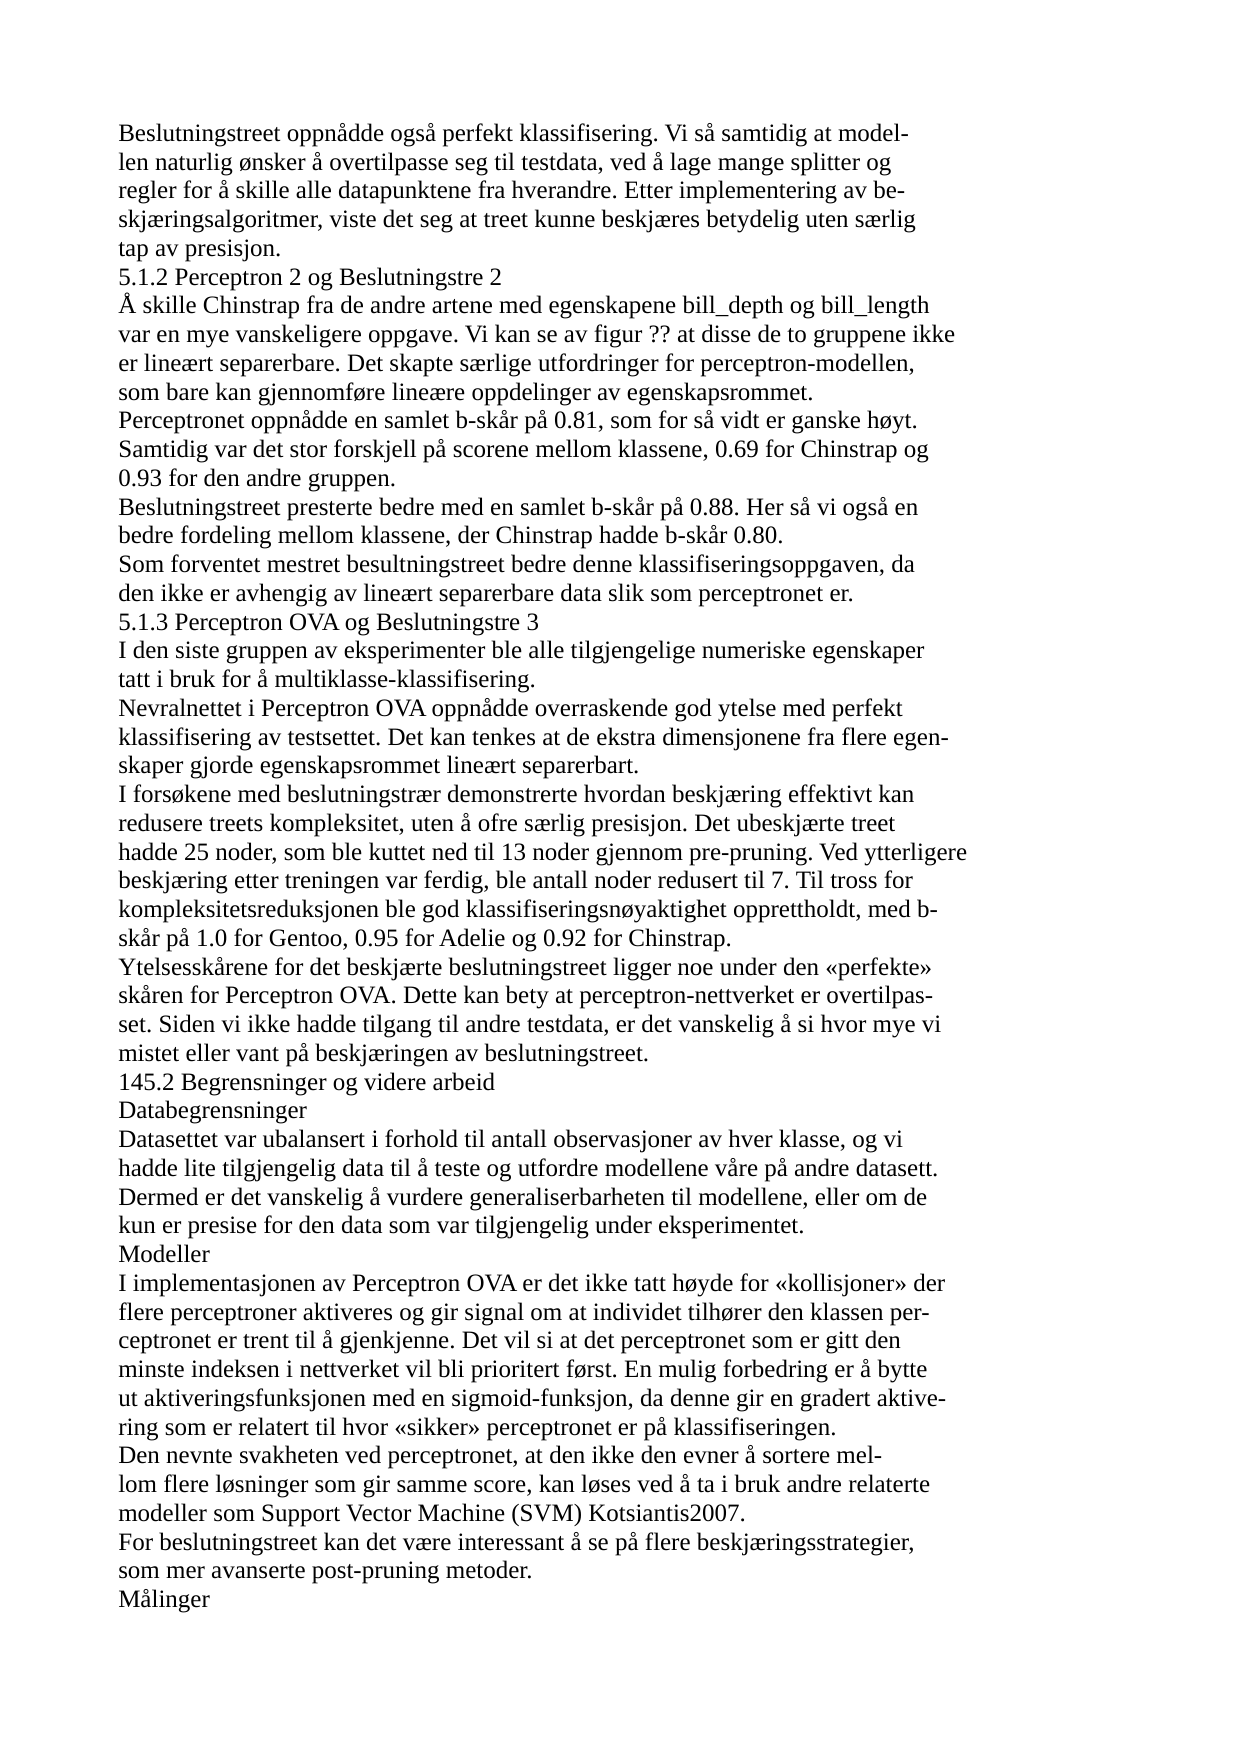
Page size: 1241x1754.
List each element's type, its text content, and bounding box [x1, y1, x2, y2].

text hadde 25 noder, som ble kuttet ned til 13 noder gjennom pre-pruning. Ved ytterligere [118, 837, 1122, 866]
text Beslutningstreet presterte bedre med en samlet b-skår på 0.88. Her så vi også en [118, 492, 1122, 521]
text som mer avanserte post-pruning metoder. [118, 1556, 1122, 1584]
text Som forventet mestret besultningstreet bedre denne klassifiseringsoppgaven, da [118, 549, 1122, 578]
text beskjæring etter treningen var ferdig, ble antall noder redusert til 7. Til tross for [118, 866, 1122, 894]
text lom flere løsninger som gir samme score, kan løses ved å ta i bruk andre relaterte [118, 1469, 1122, 1498]
text I den siste gruppen av eksperimenter ble alle tilgjengelige numeriske egenskaper [118, 636, 1122, 664]
text Nevralnettet i Perceptron OVA oppnådde overraskende god ytelse med perfekt [118, 693, 1122, 722]
text 145.2 Begrensninger og videre arbeid [118, 1067, 1122, 1096]
text klassifisering av testsettet. Det kan tenkes at de ekstra dimensjonene fra flere egen- [118, 722, 1122, 751]
text kompleksitetsreduksjonen ble god klassifiseringsnøyaktighet opprettholdt, med b- [118, 894, 1122, 923]
text som bare kan gjennomføre lineære oppdelinger av egenskapsrommet. [118, 377, 1122, 406]
text regler for å skille alle datapunktene fra hverandre. Etter implementering av be- [118, 176, 1122, 204]
text Databegrensninger [118, 1096, 1122, 1124]
text Ytelsesskårene for det beskjærte beslutningstreet ligger noe under den «perfekte» [118, 952, 1122, 981]
text skår på 1.0 for Gentoo, 0.95 for Adelie og 0.92 for Chinstrap. [118, 923, 1122, 952]
text set. Siden vi ikke hadde tilgang til andre testdata, er det vanskelig å si hvor mye vi [118, 1009, 1122, 1038]
text skåren for Perceptron OVA. Dette kan bety at perceptron-nettverket er overtilpas- [118, 981, 1122, 1009]
text Å skille Chinstrap fra de andre artene med egenskapene bill_depth og bill_length [118, 291, 1122, 319]
text flere perceptroner aktiveres og gir signal om at individet tilhører den klassen per- [118, 1297, 1122, 1326]
text er lineært separerbare. Det skapte særlige utfordringer for perceptron-modellen, [118, 348, 1122, 377]
text Modeller [118, 1239, 1122, 1268]
text Datasettet var ubalansert i forhold til antall observasjoner av hver klasse, og vi [118, 1124, 1122, 1153]
text ring som er relatert til hvor «sikker» perceptronet er på klassifiseringen. [118, 1412, 1122, 1441]
text tap av presisjon. [118, 233, 1122, 262]
text var en mye vanskeligere oppgave. Vi kan se av figur ?? at disse de to gruppene ikke [118, 319, 1122, 348]
text I implementasjonen av Perceptron OVA er det ikke tatt høyde for «kollisjoner» der [118, 1268, 1122, 1297]
text 5.1.2 Perceptron 2 og Beslutningstre 2 [118, 262, 1122, 291]
text Målinger [118, 1584, 1122, 1613]
text Samtidig var det stor forskjell på scorene mellom klassene, 0.69 for Chinstrap og [118, 434, 1122, 463]
text ut aktiveringsfunksjonen med en sigmoid-funksjon, da denne gir en gradert aktive- [118, 1383, 1122, 1412]
text For beslutningstreet kan det være interessant å se på flere beskjæringsstrategier, [118, 1527, 1122, 1556]
text skjæringsalgoritmer, viste det seg at treet kunne beskjæres betydelig uten særlig [118, 204, 1122, 233]
text mistet eller vant på beskjæringen av beslutningstreet. [118, 1038, 1122, 1067]
text Beslutningstreet oppnådde også perfekt klassifisering. Vi så samtidig at model- [118, 118, 1122, 147]
text modeller som Support Vector Machine (SVM) Kotsiantis2007. [118, 1498, 1122, 1527]
text Dermed er det vanskelig å vurdere generaliserbarheten til modellene, eller om de [118, 1182, 1122, 1211]
text den ikke er avhengig av lineært separerbare data slik som perceptronet er. [118, 578, 1122, 607]
text I forsøkene med beslutningstrær demonstrerte hvordan beskjæring effektivt kan [118, 779, 1122, 808]
text redusere treets kompleksitet, uten å ofre særlig presisjon. Det ubeskjærte treet [118, 808, 1122, 837]
text skaper gjorde egenskapsrommet lineært separerbart. [118, 751, 1122, 779]
text 0.93 for den andre gruppen. [118, 463, 1122, 492]
text minste indeksen i nettverket vil bli prioritert først. En mulig forbedring er å bytte [118, 1354, 1122, 1383]
text Perceptronet oppnådde en samlet b-skår på 0.81, som for så vidt er ganske høyt. [118, 406, 1122, 434]
text Den nevnte svakheten ved perceptronet, at den ikke den evner å sortere mel- [118, 1441, 1122, 1469]
text hadde lite tilgjengelig data til å teste og utfordre modellene våre på andre datasett. [118, 1153, 1122, 1182]
text len naturlig ønsker å overtilpasse seg til testdata, ved å lage mange splitter og [118, 147, 1122, 176]
text ceptronet er trent til å gjenkjenne. Det vil si at det perceptronet som er gitt den [118, 1326, 1122, 1354]
text 5.1.3 Perceptron OVA og Beslutningstre 3 [118, 607, 1122, 636]
text kun er presise for den data som var tilgjengelig under eksperimentet. [118, 1211, 1122, 1239]
text bedre fordeling mellom klassene, der Chinstrap hadde b-skår 0.80. [118, 521, 1122, 549]
text tatt i bruk for å multiklasse-klassifisering. [118, 664, 1122, 693]
